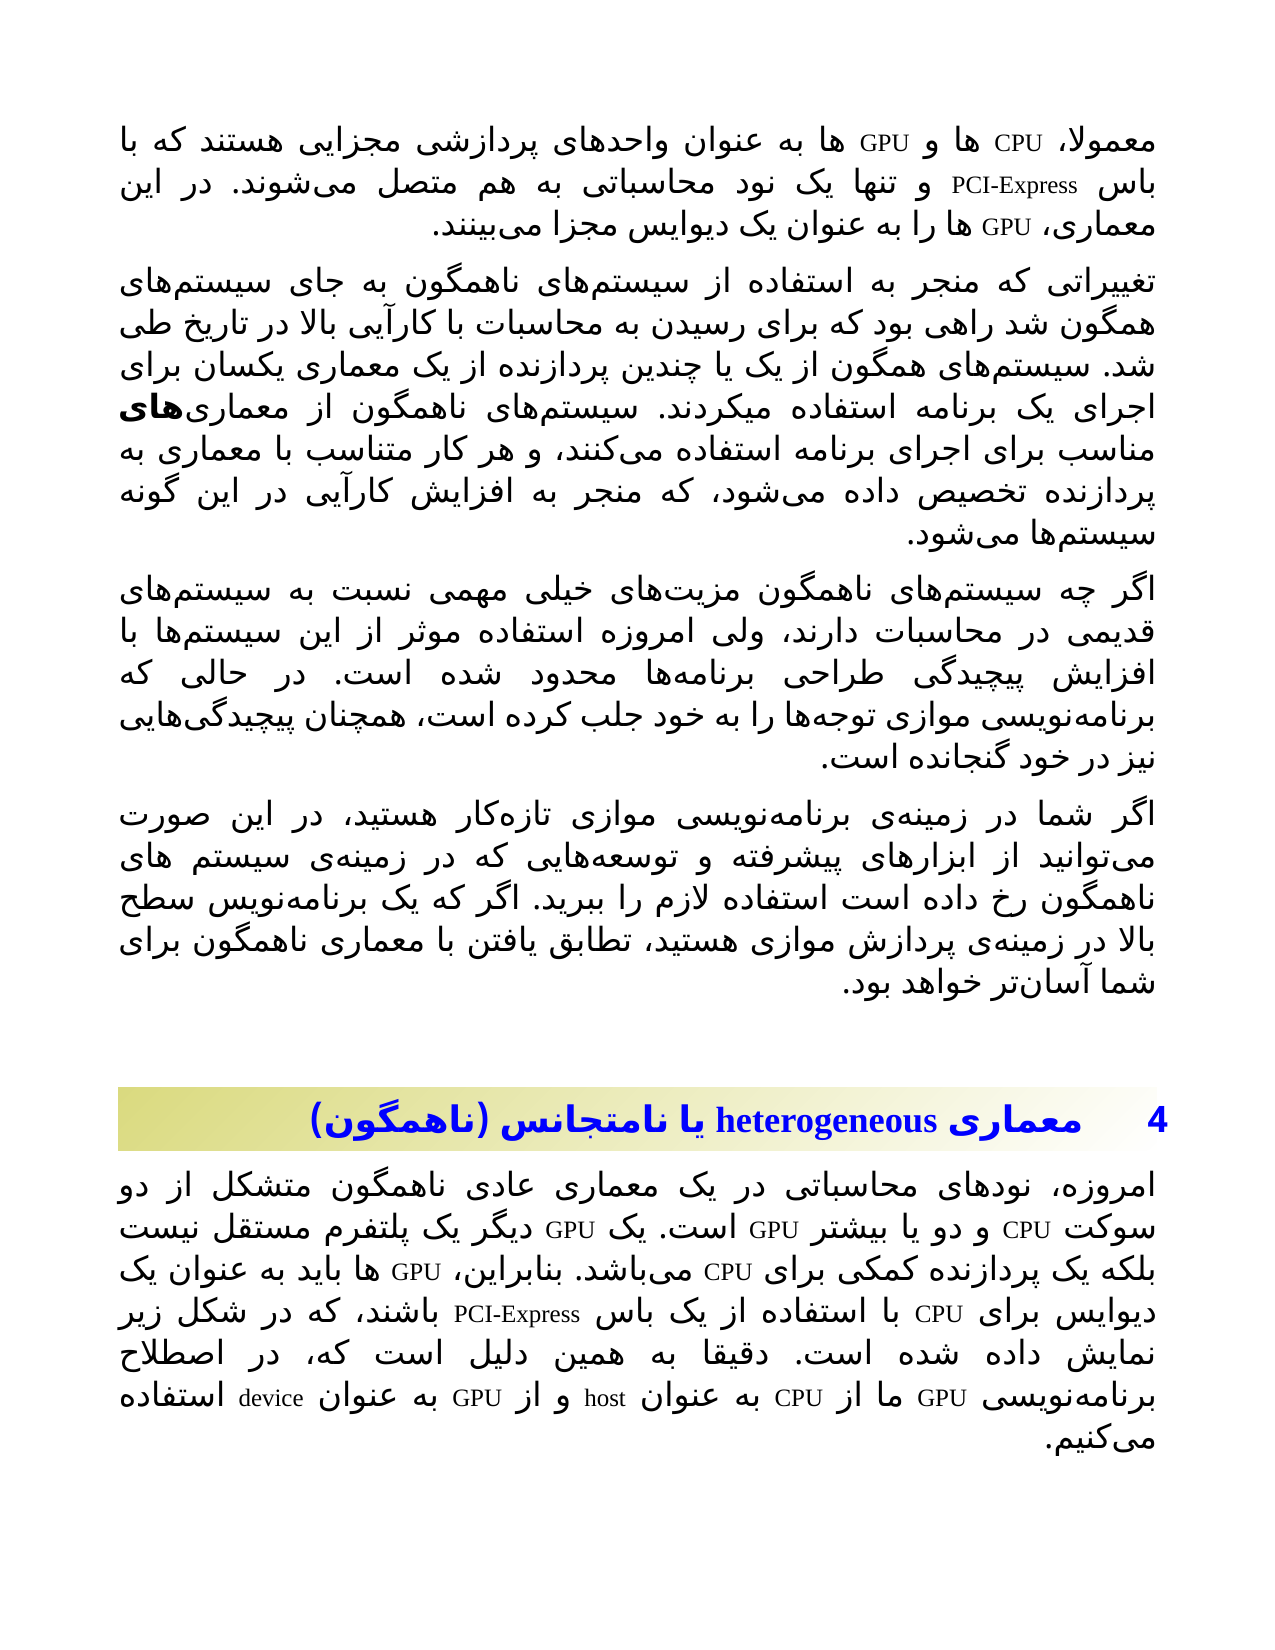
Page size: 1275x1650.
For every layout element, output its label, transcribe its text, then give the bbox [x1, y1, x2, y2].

text اگر چه سیستم‌های ناهمگون مزیت‌های خیلی مهمی نسبت به سیستم‌های قدیمی در محاسبات دارند، ولی امروزه استفاده موثر از این سیستم‌ها با افزایش پیچیدگی طراحی برنامه‌ها محدود شده است. در حالی که برنامه‌نویسی موازی توجه‌ها را به خود جلب کرده است، همچنان پیچیدگی‌هایی نیز در خود گنجانده است. [118, 567, 1157, 777]
text معمولا، CPU ها و GPU ها به عنوان واحد‌های پردازشی مجزایی هستند که با باس PCI-Express و تنها یک نود محاسباتی به هم متصل می‌شوند. در این معماری، GPU ها را به عنوان یک دیوایس مجزا می‌بینند. [118, 118, 1157, 244]
text تغییراتی که منجر به استفاده از سیستم‌های ناهمگون به جای سیستم‌های همگون شد راهی بود که برای رسیدن به محاسبات با کارآیی بالا در تاریخ طی شد. سیستم‌های همگون از یک یا چندین پردازنده از یک معماری یکسان برای اجرای یک برنامه استفاده میکردند. سیستم‌های ناهمگون از معماری‌های مناسب برای اجرای برنامه استفاده می‌کنند، و هر کار متناسب با معماری به پردازنده تخصیص داده می‌شود، که منجر به افزایش کارآیی در این گونه سیستم‌ها می‌شود. [118, 259, 1157, 552]
text امروزه، نودهای محاسباتی در یک معماری عادی ناهمگون متشکل از دو سوکت CPU و دو یا بیشتر GPU است. یک GPU دیگر یک پلتفرم مستقل نیست بلکه یک پردازنده کمکی برای CPU می‌باشد. بنابراین، GPU ها باید به عنوان یک دیوایس برای CPU با استفاده از یک باس PCI-Express باشند، که در شکل زیر نمایش داده شده است. دقیقا به همین دلیل است که، در اصطلاح برنامه‌نویسی GPU ما از CPU به عنوان host و از GPU به عنوان device استفاده می‌کنیم. [118, 1163, 1157, 1456]
subtitle معماری heterogeneous یا نامتجانس (ناهمگون) [118, 1087, 1157, 1150]
text اگر شما در زمینه‌ی برنامه‌نویسی موازی تازه‌کار هستید، در این صورت می‌توانید از ابزارهای پیشرفته و توسعه‌هایی که در زمینه‌ی سیستم های ناهمگون رخ داده است استفاده لازم را ببرید. اگر که یک برنامه‌نویس سطح بالا در زمینه‌ی پردازش موازی هستید، تطابق یافتن با معماری ناهمگون برای شما آسان‌تر خواهد بود. [118, 792, 1157, 1001]
